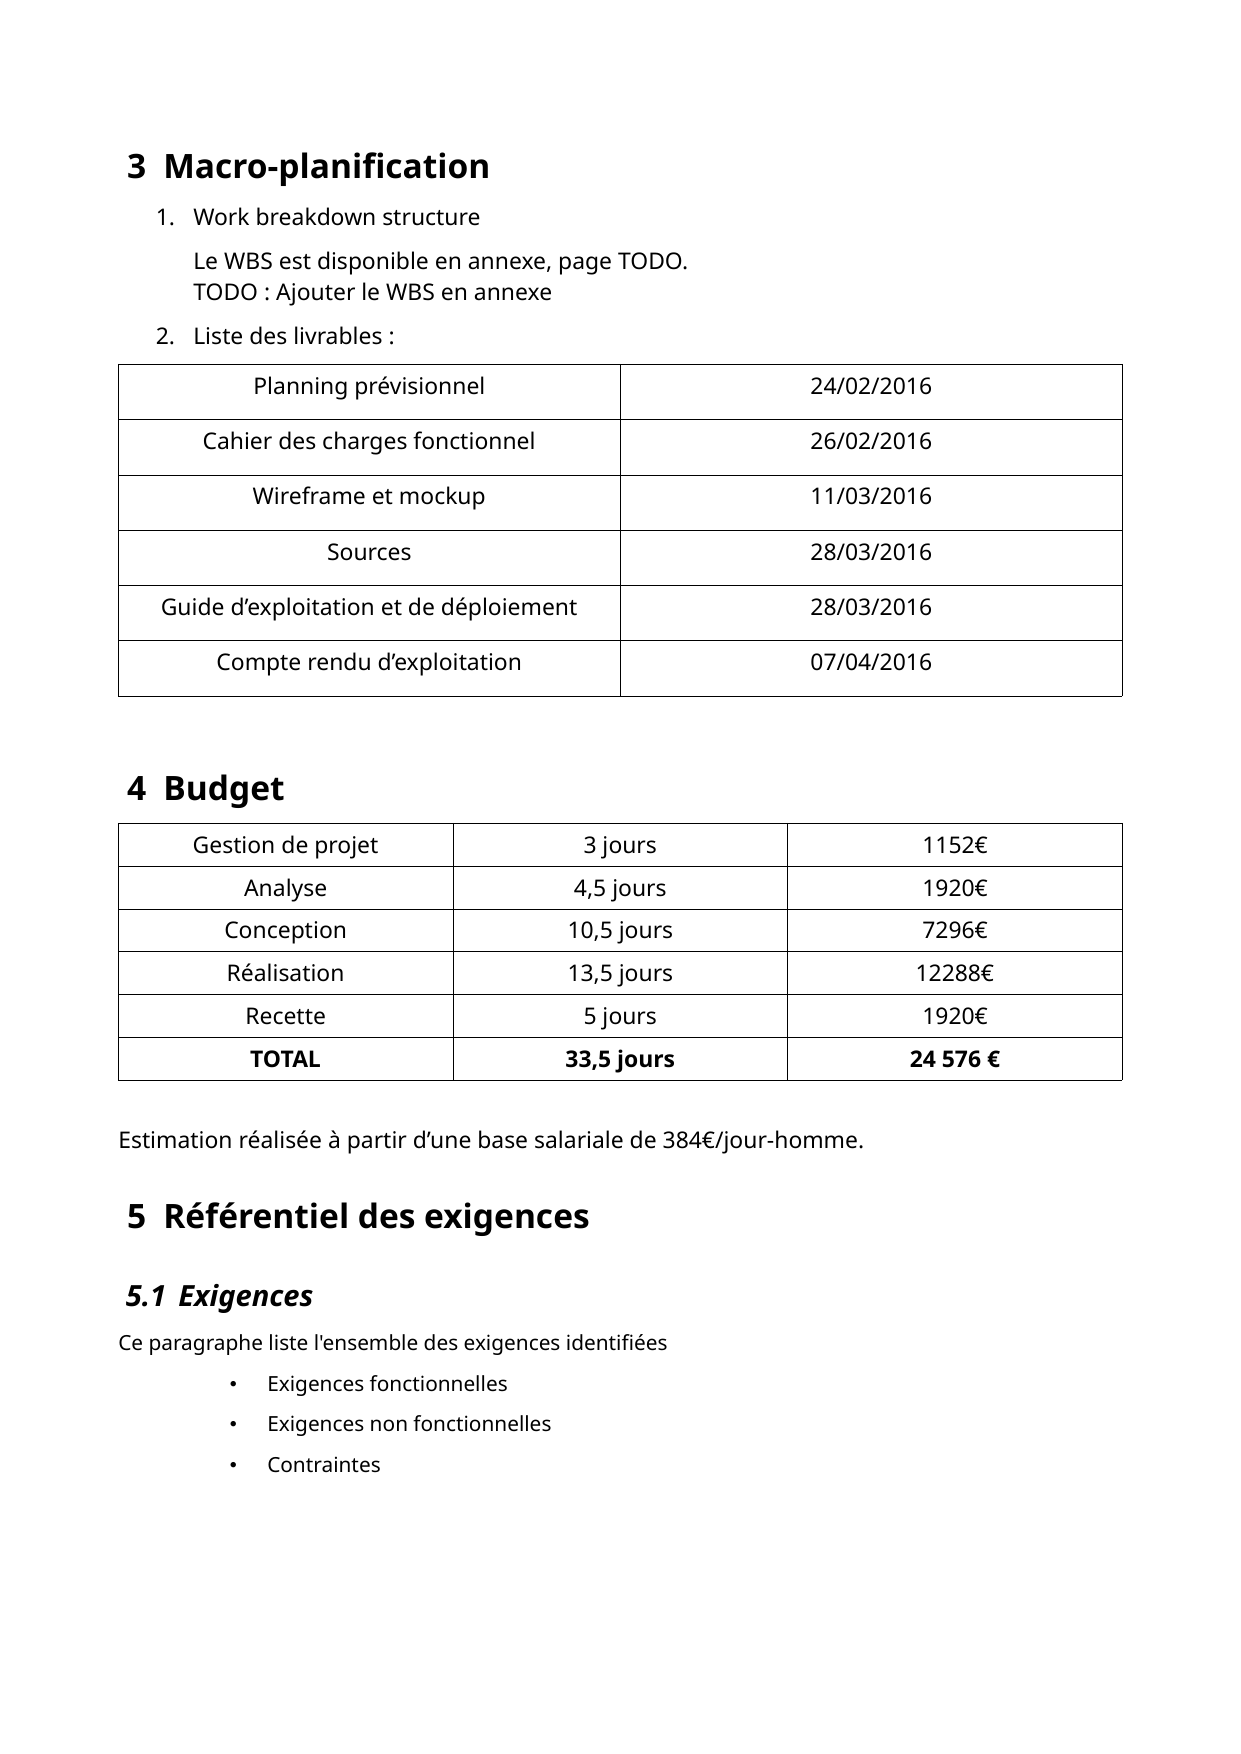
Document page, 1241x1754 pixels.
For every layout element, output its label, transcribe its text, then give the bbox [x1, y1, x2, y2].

subtitle Référentiel des exigences [118, 1192, 1122, 1238]
table_cell Wireframe et mockup [119, 476, 620, 530]
table_cell 13,5 jours [454, 952, 787, 994]
table_cell Conception [119, 910, 453, 951]
table_header Gestion de projet [119, 824, 453, 866]
table_cell 28/03/2016 [621, 586, 1122, 640]
text Ce paragraphe liste l'ensemble des exigences identifiées [118, 1328, 1122, 1356]
table_cell Réalisation [119, 952, 453, 994]
table_cell 4,5 jours [454, 867, 787, 908]
table_header 3 jours [454, 824, 787, 866]
table_cell Analyse [119, 867, 453, 908]
table_header Planning prévisionnel [119, 365, 620, 419]
table_cell Cahier des charges fonctionnel [119, 420, 620, 474]
table_header 1152€ [788, 824, 1122, 866]
list Liste des livrables : [156, 320, 1122, 351]
text Estimation réalisée à partir d’une base salariale de 384€/jour-homme. [118, 1123, 1122, 1155]
list Le WBS est disponible en annexe, page TODO. TODO : Ajouter le WBS en annexe [156, 245, 1122, 308]
table_cell 7296€ [788, 910, 1122, 951]
list Exigences fonctionnelles [229, 1369, 1122, 1397]
table_cell Guide d’exploitation et de déploiement [119, 586, 620, 640]
table_cell TOTAL [119, 1038, 453, 1080]
list Contraintes [229, 1451, 1122, 1479]
table_cell 1920€ [788, 995, 1122, 1037]
table_cell 26/02/2016 [621, 420, 1122, 474]
table_cell Recette [119, 995, 453, 1037]
table_header 24/02/2016 [621, 365, 1122, 419]
table_cell 28/03/2016 [621, 531, 1122, 585]
table_cell 11/03/2016 [621, 476, 1122, 530]
table_cell Sources [119, 531, 620, 585]
table_cell 07/04/2016 [621, 641, 1122, 696]
table_cell Compte rendu d’exploitation [119, 641, 620, 696]
table_cell 5 jours [454, 995, 787, 1037]
subtitle Exigences [118, 1276, 1122, 1315]
list Work breakdown structure [156, 201, 1122, 233]
table_cell 1920€ [788, 867, 1122, 908]
table_cell 33,5 jours [454, 1038, 787, 1080]
table_cell 10,5 jours [454, 910, 787, 951]
table_cell 24 576 € [788, 1038, 1122, 1080]
table_cell 12288€ [788, 952, 1122, 994]
subtitle Macro-planification [118, 143, 1122, 189]
subtitle Budget [118, 764, 1122, 810]
list Exigences non fonctionnelles [229, 1409, 1122, 1438]
